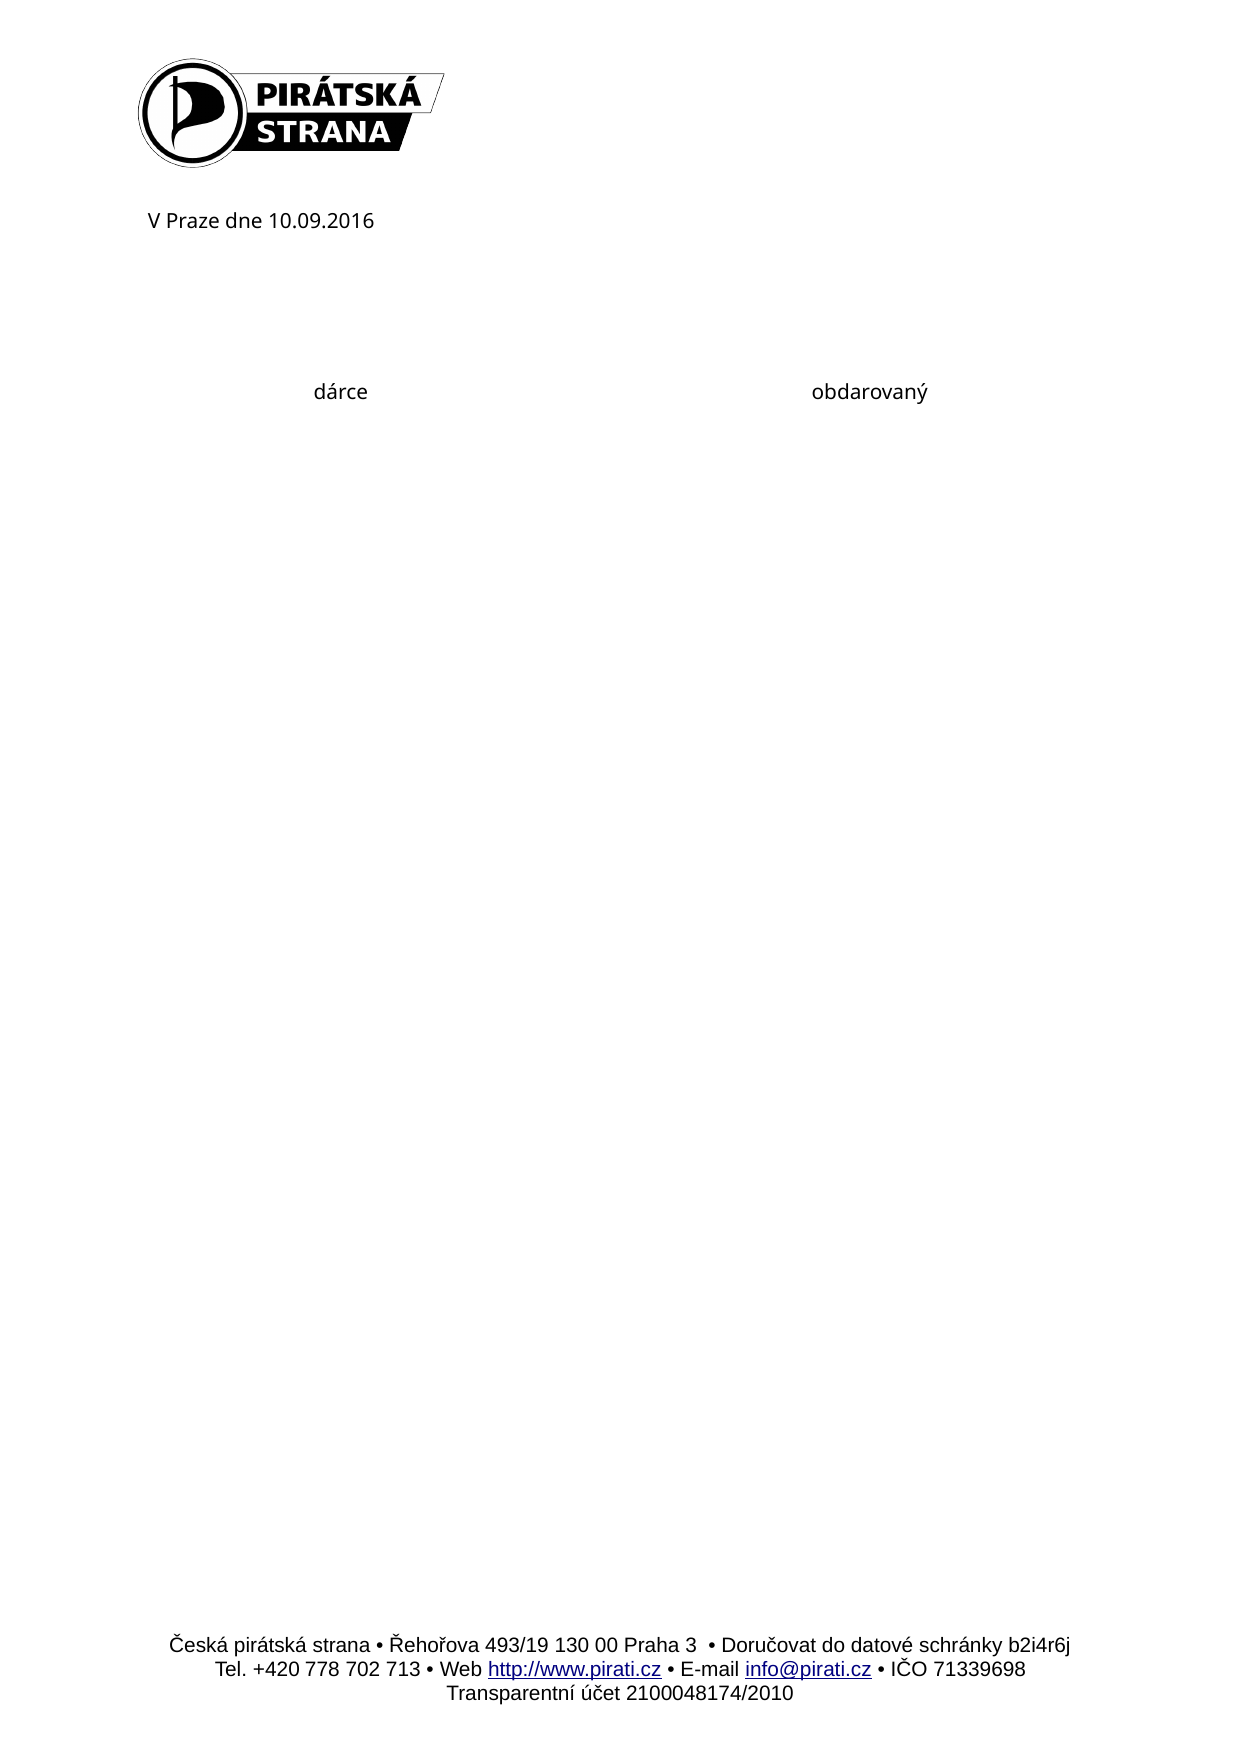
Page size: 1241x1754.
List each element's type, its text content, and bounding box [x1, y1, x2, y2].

text dárce obdarovaný [148, 377, 1093, 406]
text V Praze dne 10.09.2016 [148, 207, 1093, 235]
picture [123, 43, 459, 182]
